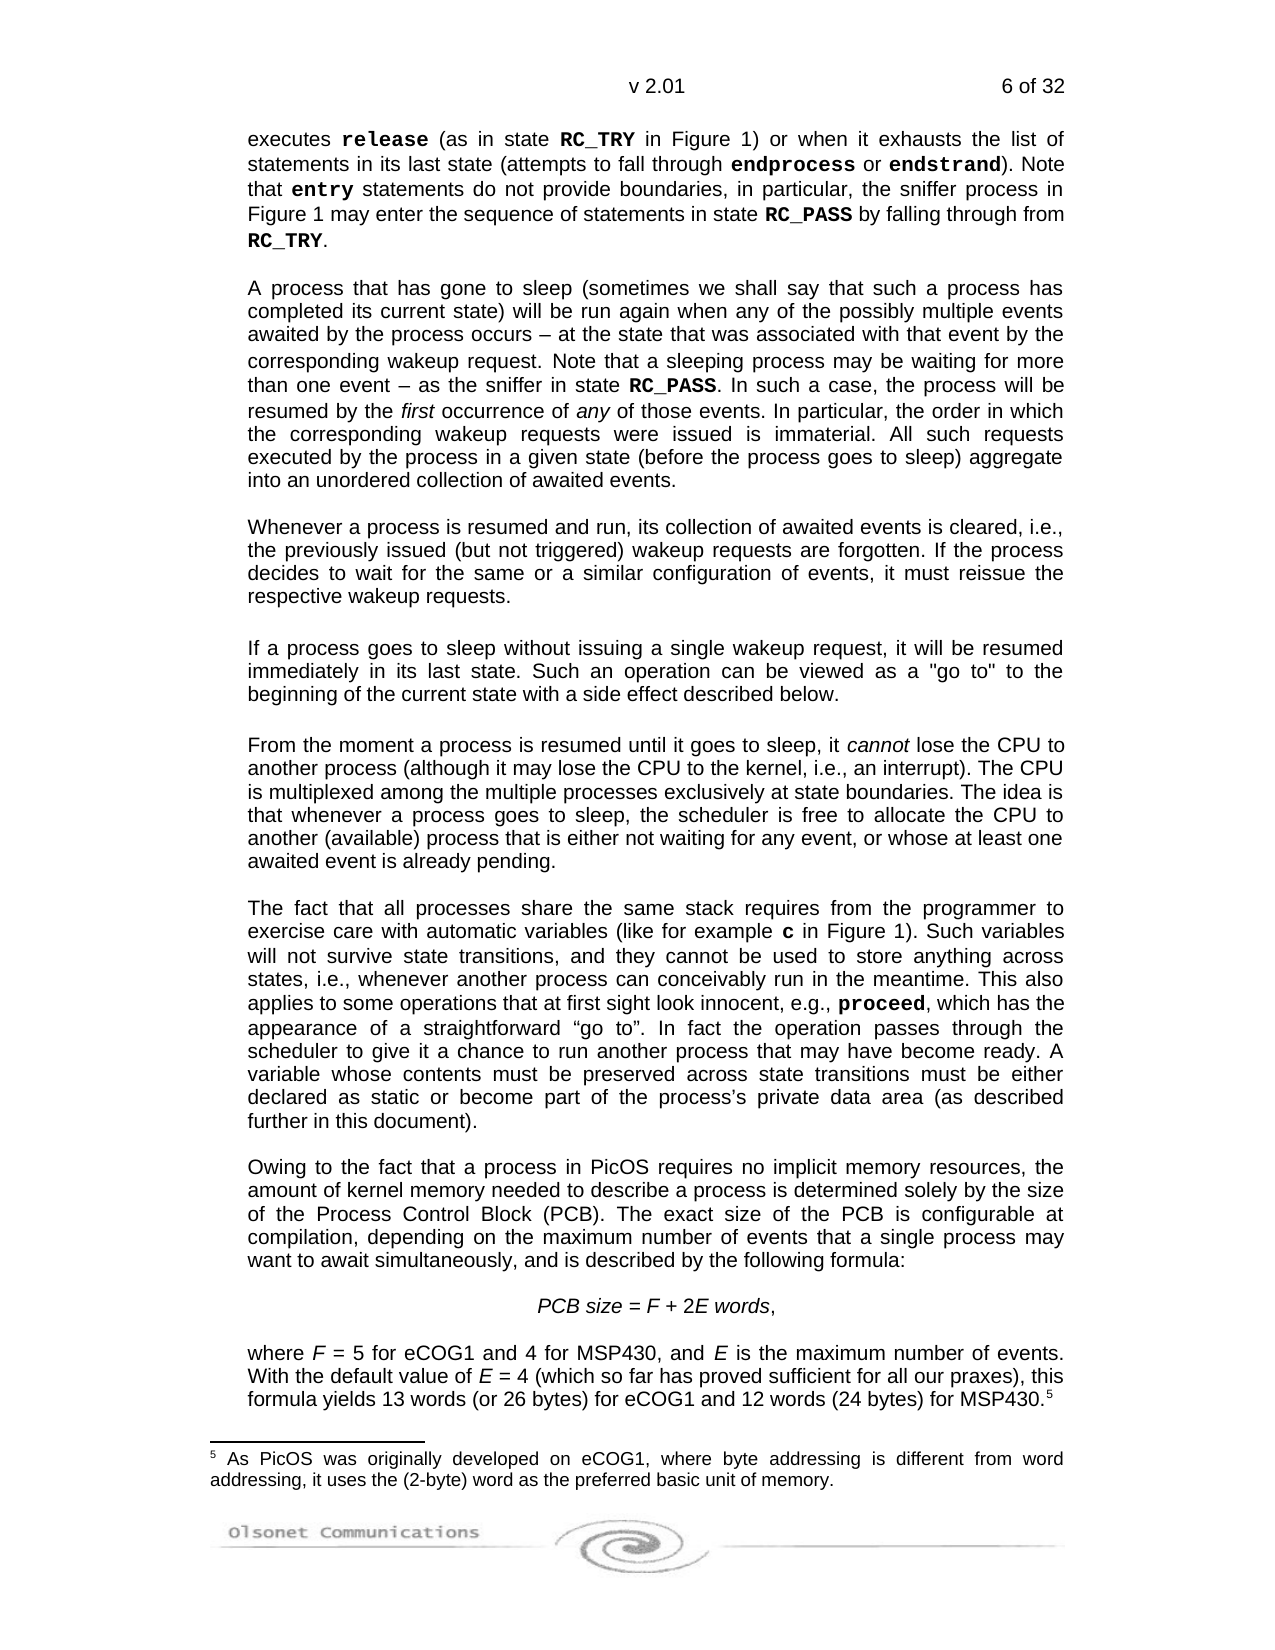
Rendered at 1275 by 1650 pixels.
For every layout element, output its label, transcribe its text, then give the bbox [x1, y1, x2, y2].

text If a process goes to sleep without issuing a single wakeup request, it will be resumed immediately in its last state. Such an operation can be viewed as a "go to" to the beginning of the current state with a side effect described below. [247, 636, 1065, 706]
text The fact that all processes share the same stack requires from the programmer to exercise care with automatic variables (like for example c in Figure 1). Such variables will not survive state transitions, and they cannot be used to store anything across states, i.e., whenever another process can conceivably run in the meantime. This also applies to some operations that at first sight look innocent, e.g., proceed, which has the appearance of a straightforward “go to”. In fact the operation passes through the scheduler to give it a chance to run another process that may have become ready. A variable whose contents must be preserved across state transitions must be either declared as static or become part of the process’s private data area (as described further in this document). [247, 896, 1065, 1132]
text Owing to the fact that a process in PicOS requires no implicit memory resources, the amount of kernel memory needed to describe a process is determined solely by the size of the Process Control Block (PCB). The exact size of the PCB is configurable at compilation, depending on the maximum number of events that a single process may want to await simultaneously, and is described by the following formula: [247, 1156, 1065, 1272]
text executes release (as in state RC_TRY in Figure 1) or when it exhausts the list of statements in its last state (attempts to fall through endprocess or endstrand). Note that entry statements do not provide boundaries, in particular, the sniffer process in Figure 1 may enter the sequence of statements in state RC_PASS by falling through from RC_TRY. [247, 128, 1065, 253]
text PCB size = F + 2E words, [247, 1295, 1065, 1318]
text From the moment a process is resumed until it goes to sleep, it cannot lose the CPU to another process (although it may lose the CPU to the kernel, i.e., an interrupt). The CPU is multiplexed among the multiple processes exclusively at state boundaries. The idea is that whenever a process goes to sleep, the scheduler is free to allocate the CPU to another (available) process that is either not waiting for any event, or whose at least one awaited event is already pending. [247, 734, 1065, 873]
text As PicOS was originally developed on eCOG1, where byte addressing is different from word addressing, it uses the (2-byte) word as the preferred basic unit of memory. [210, 1448, 1065, 1490]
picture [210, 1504, 1065, 1596]
text Whenever a process is resumed and run, its collection of awaited events is cleared, i.e., the previously issued (but not triggered) wakeup requests are forgotten. If the process decides to wait for the same or a similar configuration of events, it must reissue the respective wakeup requests. [247, 515, 1065, 608]
text where F = 5 for eCOG1 and 4 for MSP430, and E is the maximum number of events. With the default value of E = 4 (which so far has proved sufficient for all our praxes), this formula yields 13 words (or 26 bytes) for eCOG1 and 12 words (24 bytes) for MSP430. [247, 1341, 1065, 1411]
text A process that has gone to sleep (sometimes we shall say that such a process has completed its current state) will be run again when any of the possibly multiple events awaited by the process occurs – at the state that was associated with that event by the corresponding wakeup request. Note that a sleeping process may be waiting for more than one event – as the sniffer in state RC_PASS. In such a case, the process will be resumed by the first occurrence of any of those events. In particular, the order in which the corresponding wakeup requests were issued is immaterial. All such requests executed by the process in a given state (before the process goes to sleep) aggregate into an unordered collection of awaited events. [247, 276, 1065, 492]
